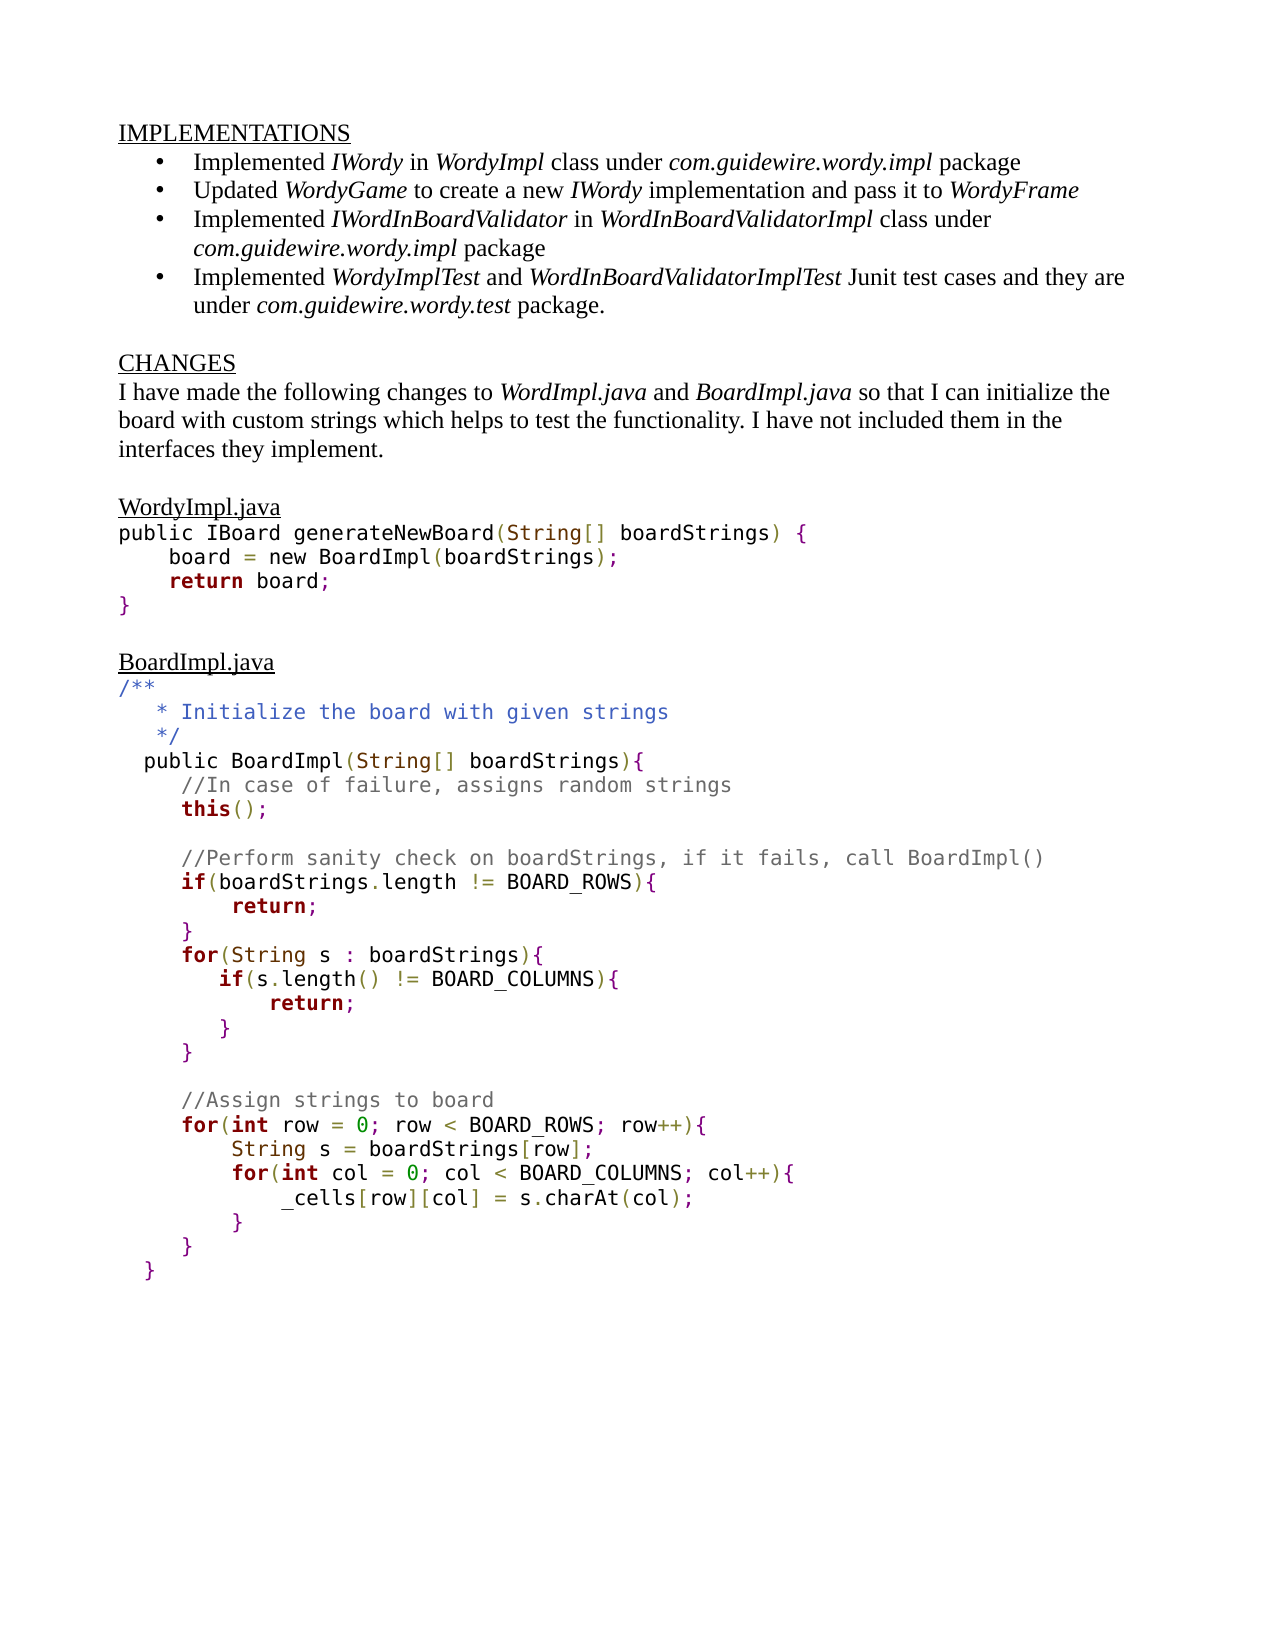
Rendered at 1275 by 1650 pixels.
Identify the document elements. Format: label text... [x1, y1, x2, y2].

text public BoardImpl(String[] boardStrings){ [118, 749, 1157, 773]
text _cells[row][col] = s.charAt(col); [118, 1186, 1157, 1210]
text //In case of failure, assigns random strings [118, 773, 1157, 797]
text String s = boardStrings[row]; [118, 1137, 1157, 1161]
text CHANGES [118, 348, 1157, 377]
text if(s.length() != BOARD_COLUMNS){ [118, 967, 1157, 991]
text */ [118, 724, 1157, 749]
text /** [118, 676, 1157, 700]
text WordyImpl.java [118, 492, 1157, 521]
text } [118, 1258, 1157, 1283]
text } [118, 919, 1157, 943]
text for(int col = 0; col < BOARD_COLUMNS; col++){ [118, 1161, 1157, 1186]
text //Assign strings to board [118, 1088, 1157, 1113]
text for(String s : boardStrings){ [118, 943, 1157, 967]
text IMPLEMENTATIONS [118, 118, 1157, 147]
text for(int row = 0; row < BOARD_ROWS; row++){ [118, 1113, 1157, 1137]
text } [118, 1210, 1157, 1234]
text I have made the following changes to WordImpl.java and BoardImpl.java so that I can initialize the board with custom strings which helps to test the functionality. I have not included them in the interfaces they implement. [118, 377, 1157, 463]
list Implemented IWordy in WordyImpl class under com.guidewire.wordy.impl package [156, 147, 1157, 176]
text //Perform sanity check on boardStrings, if it fails, call BoardImpl() [118, 846, 1157, 870]
list Implemented WordyImplTest and WordInBoardValidatorImplTest Junit test cases and they are under com.guidewire.wordy.test package. [156, 262, 1157, 319]
text if(boardStrings.length != BOARD_ROWS){ [118, 870, 1157, 894]
text } [118, 1016, 1157, 1040]
text this(); [118, 797, 1157, 822]
text return; [118, 991, 1157, 1016]
list Updated WordyGame to create a new IWordy implementation and pass it to WordyFrame [156, 176, 1157, 204]
text } [118, 1234, 1157, 1258]
text } [118, 593, 1157, 618]
list Implemented IWordInBoardValidator in WordInBoardValidatorImpl class under com.guidewire.wordy.impl package [156, 204, 1157, 262]
text return; [118, 894, 1157, 919]
text } [118, 1040, 1157, 1064]
text * Initialize the board with given strings [118, 700, 1157, 724]
text board = new BoardImpl(boardStrings); [118, 545, 1157, 569]
text public IBoard generateNewBoard(String[] boardStrings) { [118, 521, 1157, 545]
text return board; [118, 569, 1157, 593]
text BoardImpl.java [118, 647, 1157, 676]
